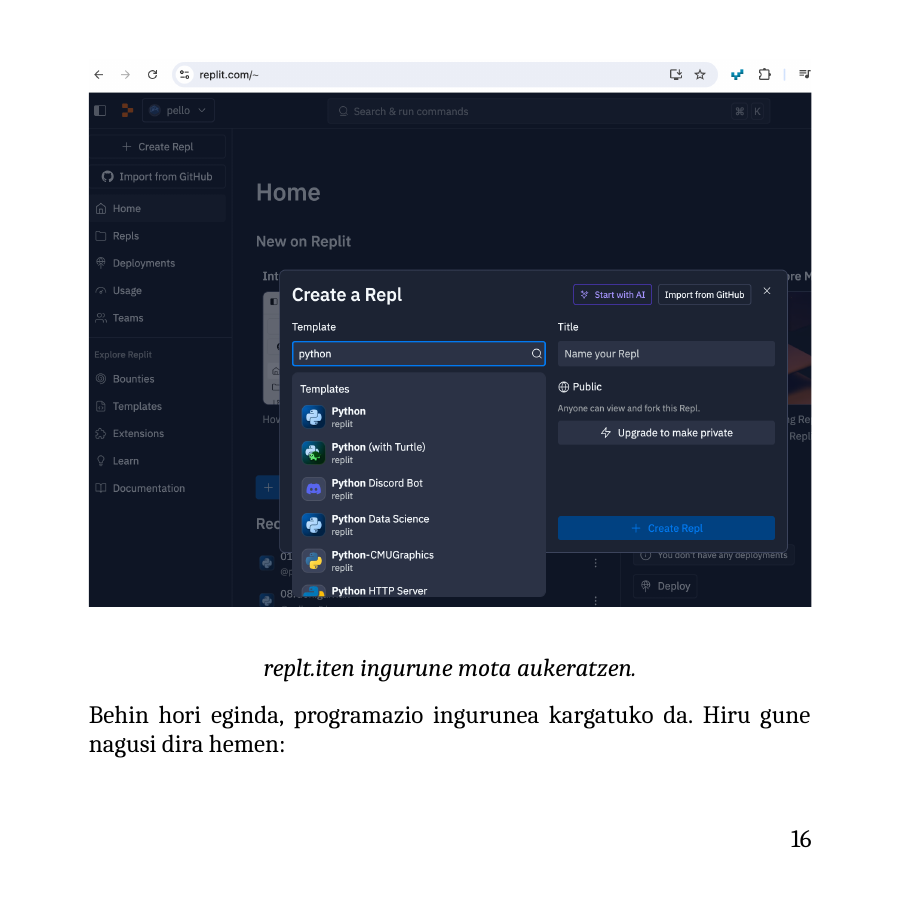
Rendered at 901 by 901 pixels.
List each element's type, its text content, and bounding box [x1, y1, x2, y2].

picture [88, 59, 812, 607]
text Behin hori eginda, programazio ingurunea kargatuko da. Hiru gune nagusi dira hemen: [89, 701, 811, 759]
text replt.iten ingurune mota aukeratzen. [89, 654, 811, 683]
